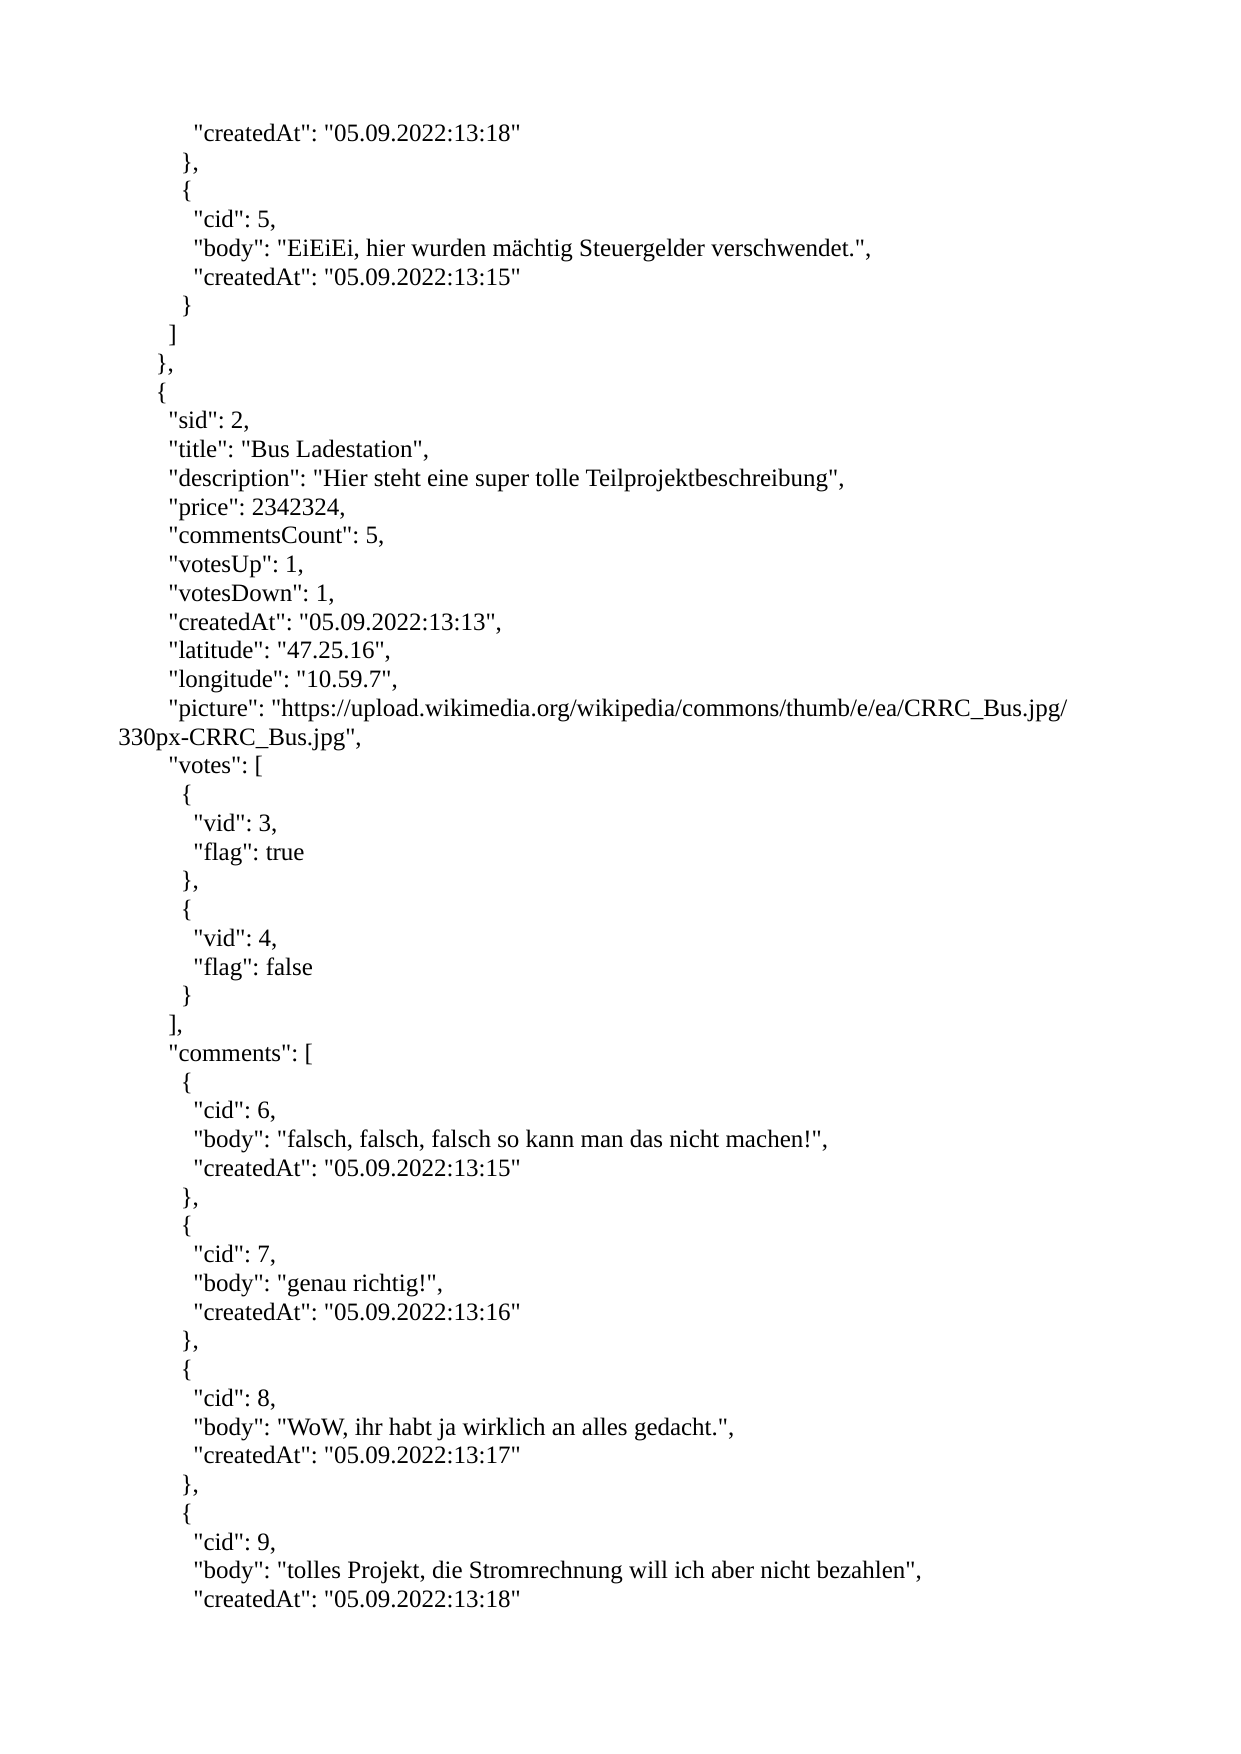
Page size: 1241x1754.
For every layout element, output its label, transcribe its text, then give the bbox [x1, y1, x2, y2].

text "createdAt": "05.09.2022:13:18" }, { "cid": 5, "body": "EiEiEi, hier wurden mächtig Steuergelder verschwendet.", "createdAt": "05.09.2022:13:15" } ] }, { "sid": 2, "title": "Bus Ladestation", "description": "Hier steht eine super tolle Teilprojektbeschreibung", "price": 2342324, "commentsCount": 5, "votesUp": 1, "votesDown": 1, "createdAt": "05.09.2022:13:13", "latitude": "47.25.16", "longitude": "10.59.7", "picture": "https://upload.wikimedia.org/wikipedia/commons/thumb/e/ea/CRRC_Bus.jpg/330px-CRRC_Bus.jpg", "votes": [ { "vid": 3, "flag": true }, { "vid": 4, "flag": false } ], "comments": [ { "cid": 6, "body": "falsch, falsch, falsch so kann man das nicht machen!", "createdAt": "05.09.2022:13:15" }, { "cid": 7, "body": "genau richtig!", "createdAt": "05.09.2022:13:16" }, { "cid": 8, "body": "WoW, ihr habt ja wirklich an alles gedacht.", "createdAt": "05.09.2022:13:17" }, { "cid": 9, "body": "tolles Projekt, die Stromrechnung will ich aber nicht bezahlen", "createdAt": "05.09.2022:13:18" [118, 118, 1122, 1613]
